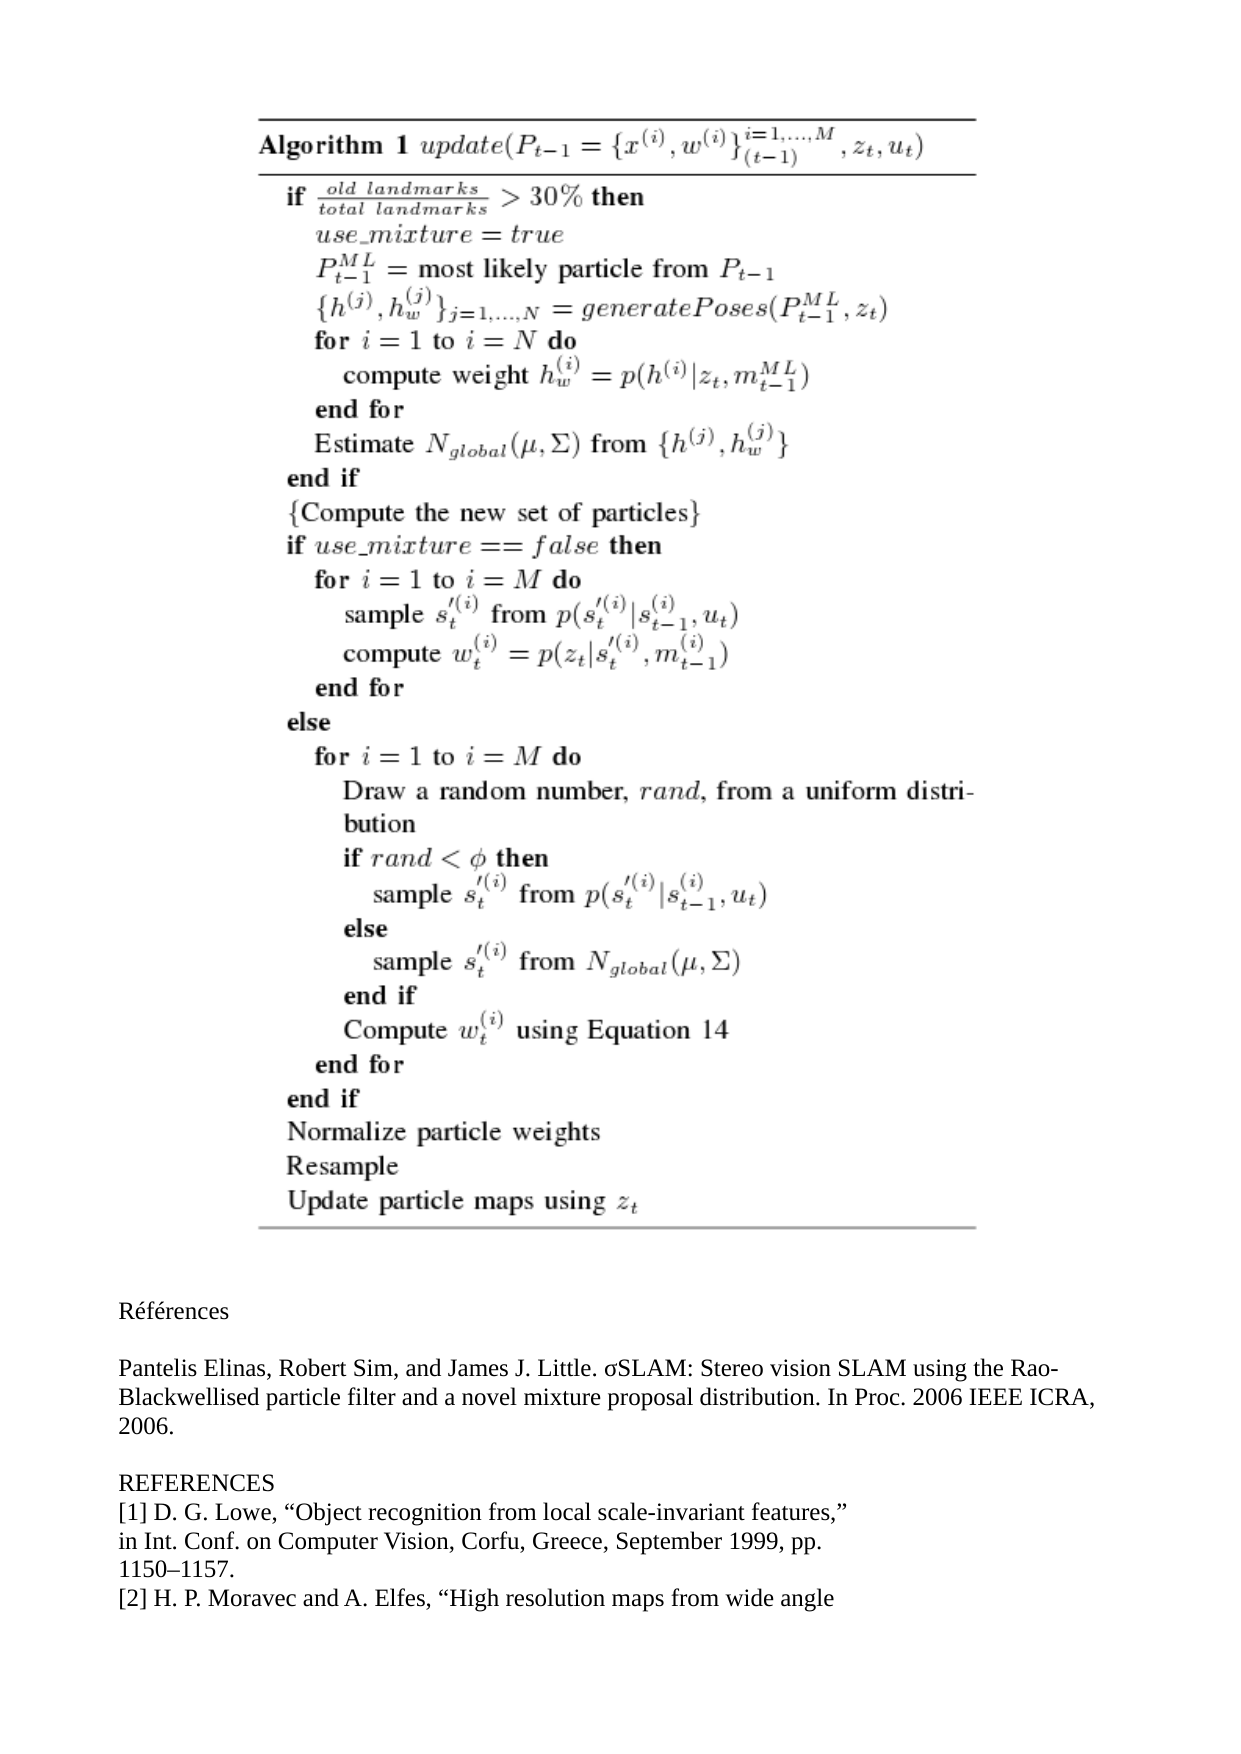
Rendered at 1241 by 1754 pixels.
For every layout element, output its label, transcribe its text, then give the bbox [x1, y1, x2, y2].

text [2] H. P. Moravec and A. Elfes, “High resolution maps from wide angle [118, 1583, 1122, 1612]
picture [249, 118, 991, 1239]
text REFERENCES [118, 1468, 1122, 1497]
text 1150–1157. [118, 1554, 1122, 1583]
text [1] D. G. Lowe, “Object recognition from local scale-invariant features,” [118, 1497, 1122, 1526]
text Pantelis Elinas, Robert Sim, and James J. Little. σSLAM: Stereo vision SLAM using the Rao-Blackwellised particle filter and a novel mixture proposal distribution. In Proc. 2006 IEEE ICRA, 2006. [118, 1353, 1122, 1439]
text Références [118, 1296, 1122, 1324]
text in Int. Conf. on Computer Vision, Corfu, Greece, September 1999, pp. [118, 1526, 1122, 1554]
